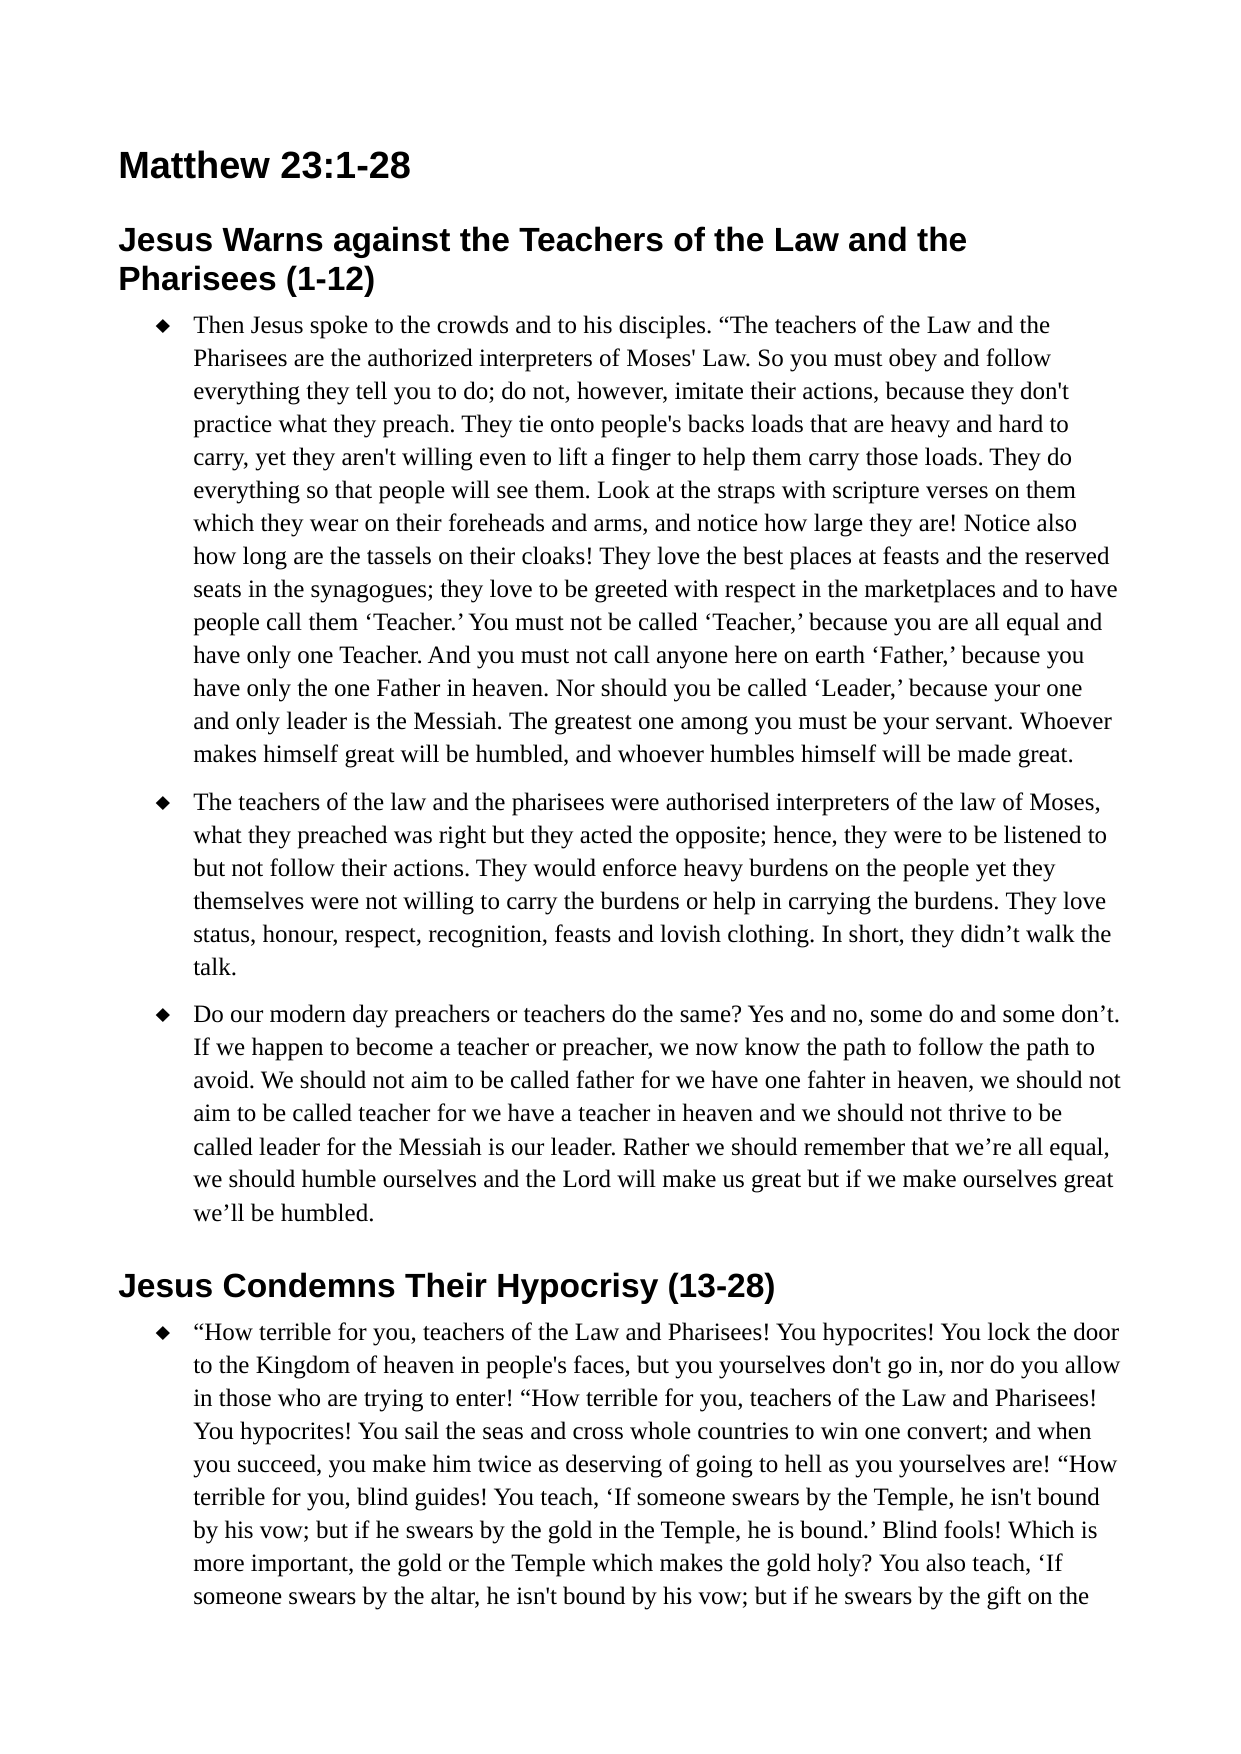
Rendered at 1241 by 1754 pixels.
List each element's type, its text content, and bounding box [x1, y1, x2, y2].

subtitle Jesus Warns against the Teachers of the Law and the Pharisees (1-12) [118, 220, 1122, 297]
subtitle Matthew 23:1-28 [118, 143, 1122, 187]
list Do our modern day preachers or teachers do the same? Yes and no, some do and some don’t. If we happen to become a teacher or preacher, we now know the path to follow the path to avoid. We should not aim to be called father for we have one fahter in heaven, we should not aim to be called teacher for we have a teacher in heaven and we should not thrive to be called leader for the Messiah is our leader. Rather we should remember that we’re all equal, we should humble ourselves and the Lord will make us great but if we make ourselves great we’ll be humbled. [156, 999, 1122, 1226]
list Then Jesus spoke to the crowds and to his disciples. “The teachers of the Law and the Pharisees are the authorized interpreters of Moses' Law. So you must obey and follow everything they tell you to do; do not, however, imitate their actions, because they don't practice what they preach. They tie onto people's backs loads that are heavy and hard to carry, yet they aren't willing even to lift a finger to help them carry those loads. They do everything so that people will see them. Look at the straps with scripture verses on them which they wear on their foreheads and arms, and notice how large they are! Notice also how long are the tassels on their cloaks! They love the best places at feasts and the reserved seats in the synagogues; they love to be greeted with respect in the marketplaces and to have people call them ‘Teacher.’ You must not be called ‘Teacher,’ because you are all equal and have only one Teacher. And you must not call anyone here on earth ‘Father,’ because you have only the one Father in heaven. Nor should you be called ‘Leader,’ because your one and only leader is the Messiah. The greatest one among you must be your servant. Whoever makes himself great will be humbled, and whoever humbles himself will be made great. [156, 310, 1122, 768]
list “How terrible for you, teachers of the Law and Pharisees! You hypocrites! You lock the door to the Kingdom of heaven in people's faces, but you yourselves don't go in, nor do you allow in those who are trying to enter! “How terrible for you, teachers of the Law and Pharisees! You hypocrites! You sail the seas and cross whole countries to win one convert; and when you succeed, you make him twice as deserving of going to hell as you yourselves are! “How terrible for you, blind guides! You teach, ‘If someone swears by the Temple, he isn't bound by his vow; but if he swears by the gold in the Temple, he is bound.’ Blind fools! Which is more important, the gold or the Temple which makes the gold holy? You also teach, ‘If someone swears by the altar, he isn't bound by his vow; but if he swears by the gift on the [156, 1317, 1122, 1610]
list The teachers of the law and the pharisees were authorised interpreters of the law of Moses, what they preached was right but they acted the opposite; hence, they were to be listened to but not follow their actions. They would enforce heavy burdens on the people yet they themselves were not willing to carry the burdens or help in carrying the burdens. They love status, honour, respect, recognition, feasts and lovish clothing. In short, they didn’t walk the talk. [156, 787, 1122, 981]
subtitle Jesus Condemns Their Hypocrisy (13-28) [118, 1266, 1122, 1305]
